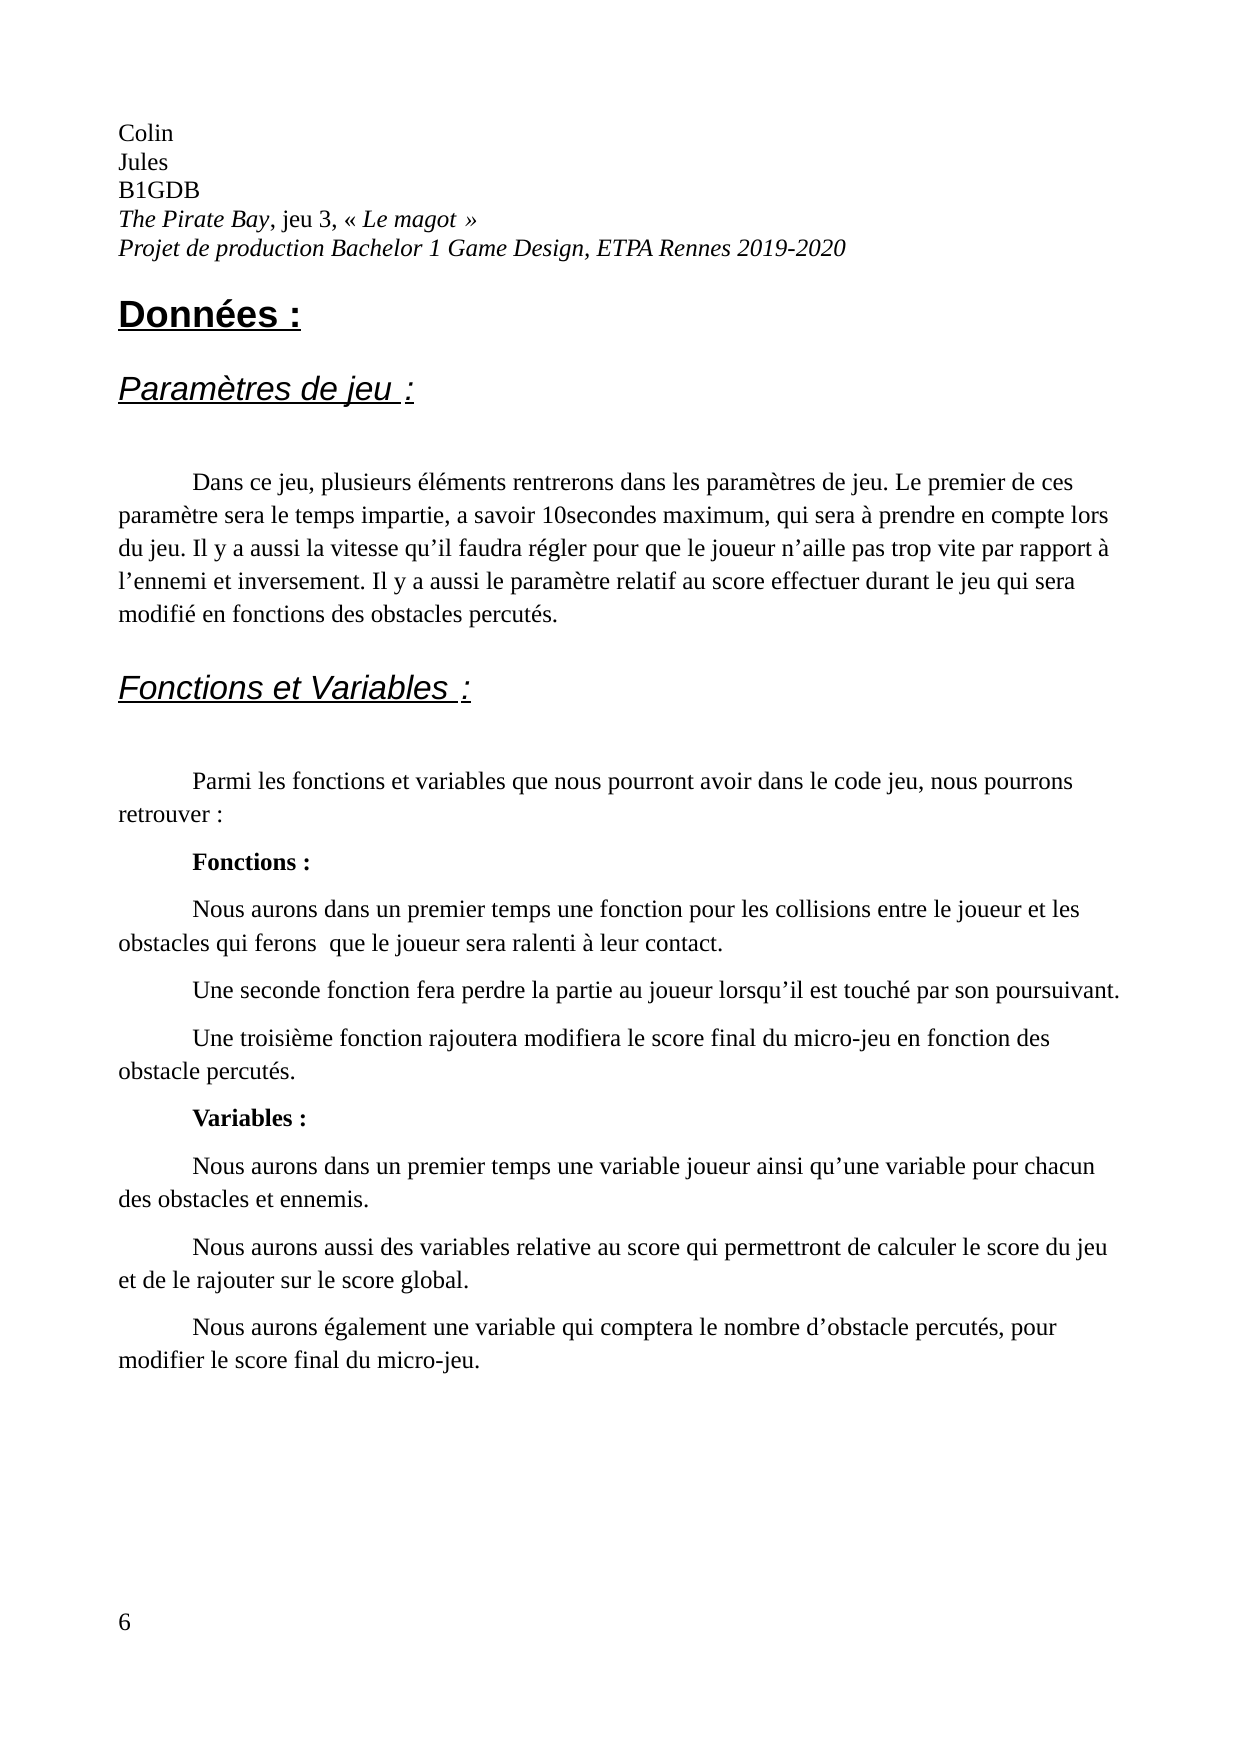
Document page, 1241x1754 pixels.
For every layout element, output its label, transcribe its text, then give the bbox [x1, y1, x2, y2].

text Une seconde fonction fera perdre la partie au joueur lorsqu’il est touché par son poursuivant. [118, 975, 1122, 1004]
text Parmi les fonctions et variables que nous pourront avoir dans le code jeu, nous pourrons retrouver : [118, 766, 1122, 828]
subtitle Fonctions et Variables : [118, 668, 1122, 706]
text Nous aurons dans un premier temps une variable joueur ainsi qu’une variable pour chacun des obstacles et ennemis. [118, 1151, 1122, 1213]
text Variables : [118, 1103, 1122, 1132]
text Nous aurons également une variable qui comptera le nombre d’obstacle percutés, pour modifier le score final du micro-jeu. [118, 1312, 1122, 1374]
subtitle Données : [118, 291, 1122, 335]
text Dans ce jeu, plusieurs éléments rentrerons dans les paramètres de jeu. Le premier de ces paramètre sera le temps impartie, a savoir 10secondes maximum, qui sera à prendre en compte lors du jeu. Il y a aussi la vitesse qu’il faudra régler pour que le joueur n’aille pas trop vite par rapport à l’ennemi et inversement. Il y a aussi le paramètre relatif au score effectuer durant le jeu qui sera modifié en fonctions des obstacles percutés. [118, 467, 1122, 628]
subtitle Paramètres de jeu : [118, 368, 1122, 407]
text Nous aurons dans un premier temps une fonction pour les collisions entre le joueur et les obstacles qui ferons que le joueur sera ralenti à leur contact. [118, 894, 1122, 956]
text Fonctions : [118, 847, 1122, 876]
text Nous aurons aussi des variables relative au score qui permettront de calculer le score du jeu et de le rajouter sur le score global. [118, 1232, 1122, 1293]
text Une troisième fonction rajoutera modifiera le score final du micro-jeu en fonction des obstacle percutés. [118, 1023, 1122, 1084]
